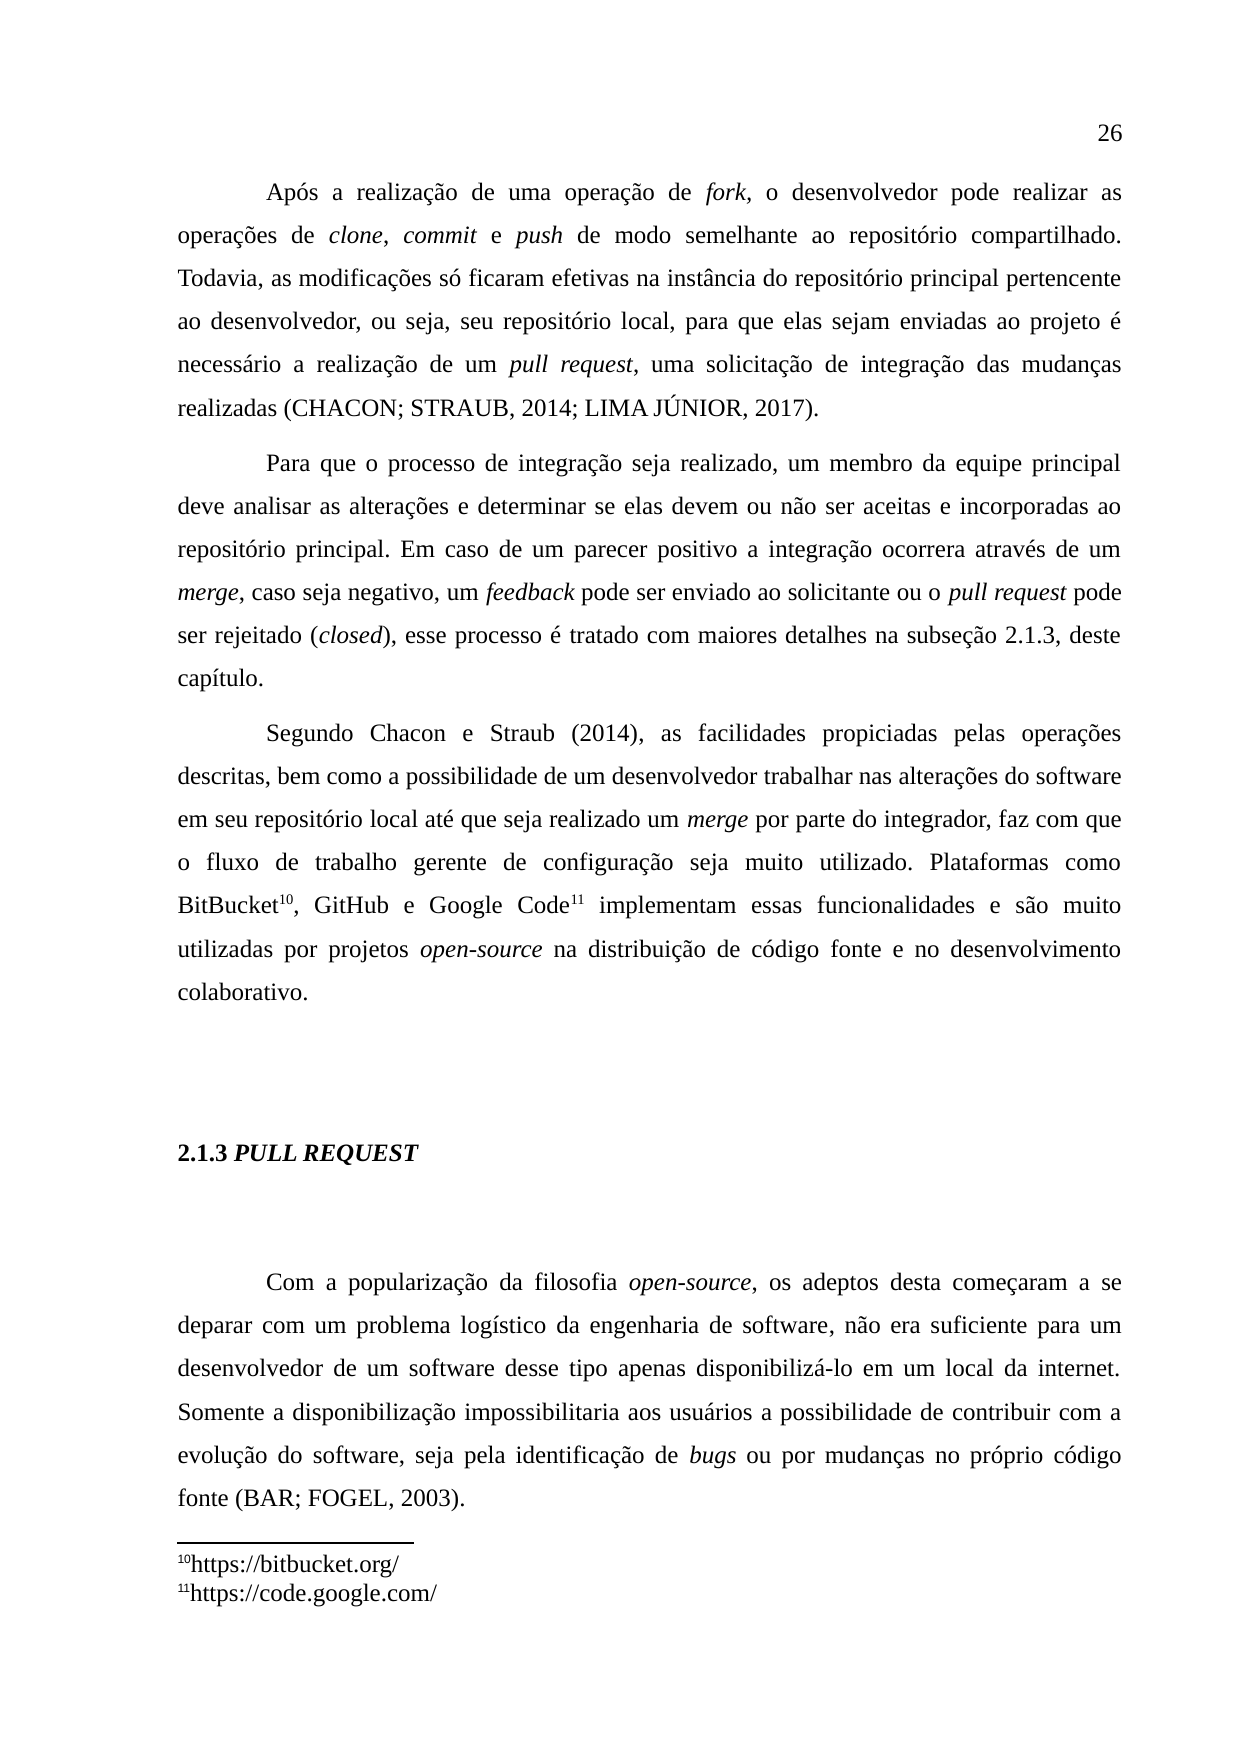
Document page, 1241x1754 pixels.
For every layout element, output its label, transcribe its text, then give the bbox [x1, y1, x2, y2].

text Para que o processo de integração seja realizado, um membro da equipe principal deve analisar as alterações e determinar se elas devem ou não ser aceitas e incorporadas ao repositório principal. Em caso de um parecer positivo a integração ocorrera através de um merge, caso seja negativo, um feedback pode ser enviado ao solicitante ou o pull request pode ser rejeitado (closed), esse processo é tratado com maiores detalhes na subseção 2.1.3, deste capítulo. [177, 448, 1122, 692]
text 2.1.3 Pull Request [177, 1138, 1122, 1167]
text Após a realização de uma operação de fork, o desenvolvedor pode realizar as operações de clone, commit e push de modo semelhante ao repositório compartilhado. Todavia, as modificações só ficaram efetivas na instância do repositório principal pertencente ao desenvolvedor, ou seja, seu repositório local, para que elas sejam enviadas ao projeto é necessário a realização de um pull request, uma solicitação de integração das mudanças realizadas (CHACON; STRAUB, 2014; LIMA JÚNIOR, 2017). [177, 177, 1122, 421]
text https://bitbucket.org/ [177, 1549, 1122, 1578]
text Com a popularização da filosofia open-source, os adeptos desta começaram a se deparar com um problema logístico da engenharia de software, não era suficiente para um desenvolvedor de um software desse tipo apenas disponibilizá-lo em um local da internet. Somente a disponibilização impossibilitaria aos usuários a possibilidade de contribuir com a evolução do software, seja pela identificação de bugs ou por mudanças no próprio código fonte (BAR; FOGEL, 2003). [177, 1267, 1122, 1512]
text Segundo Chacon e Straub (2014), as facilidades propiciadas pelas operações descritas, bem como a possibilidade de um desenvolvedor trabalhar nas alterações do software em seu repositório local até que seja realizado um merge por parte do integrador, faz com que o fluxo de trabalho gerente de configuração seja muito utilizado. Plataformas como BitBucket, GitHub e Google Code implementam essas funcionalidades e são muito utilizadas por projetos open-source na distribuição de código fonte e no desenvolvimento colaborativo. [177, 718, 1122, 1006]
text https://code.google.com/ [177, 1578, 1122, 1606]
